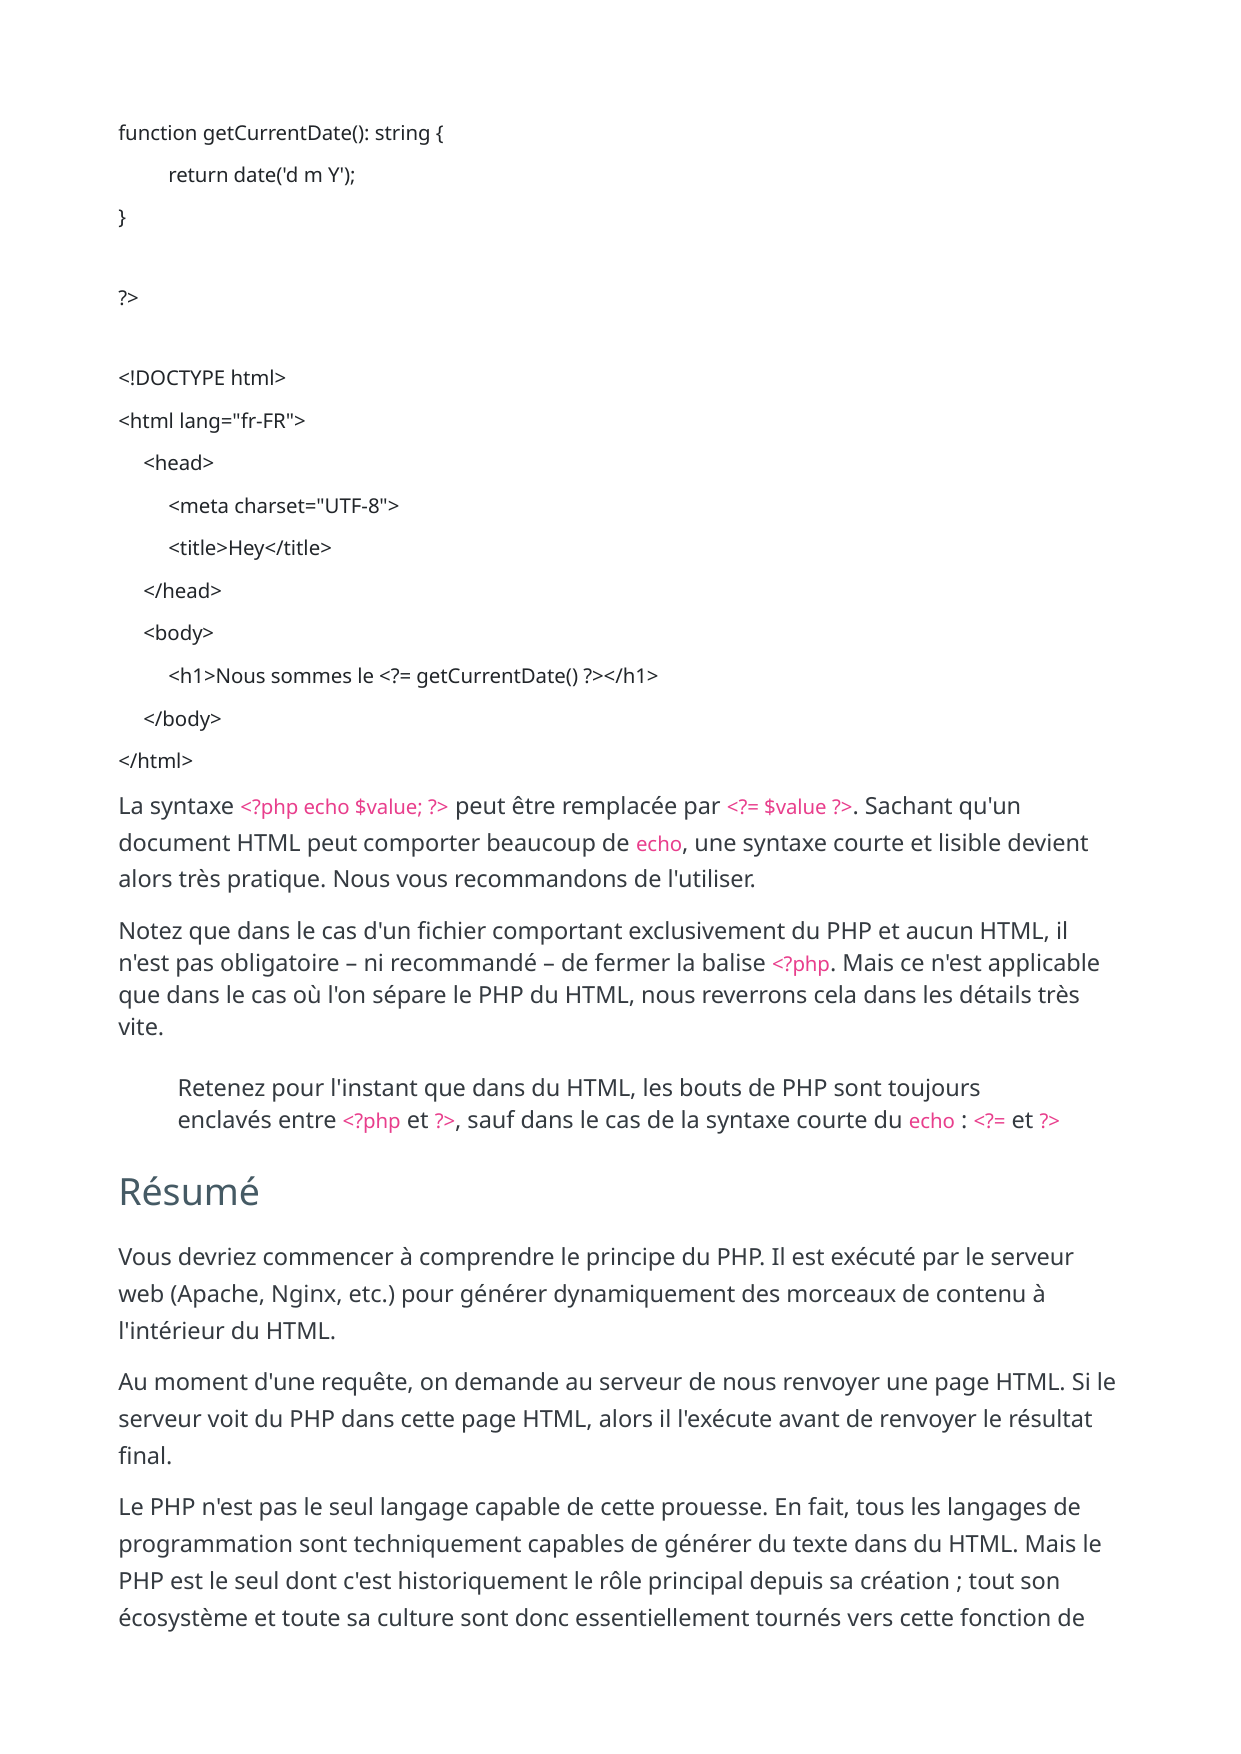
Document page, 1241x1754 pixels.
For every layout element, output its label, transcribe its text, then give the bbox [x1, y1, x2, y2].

text } [118, 203, 1122, 231]
text <body> [118, 619, 1122, 647]
text <meta charset="UTF-8"> [118, 491, 1122, 519]
text return date('d m Y'); [118, 160, 1122, 188]
text </body> [118, 704, 1122, 732]
text ?> [118, 283, 1122, 311]
text <head> [118, 449, 1122, 477]
text <!DOCTYPE html> [118, 364, 1122, 392]
text Notez que dans le cas d'un fichier comportant exclusivement du PHP et aucun HTML, il n'est pas obligatoire – ni recommandé – de fermer la balise <?php. Mais ce n'est applicable que dans le cas où l'on sépare le PHP du HTML, nous reverrons cela dans les détails très vite. [118, 914, 1122, 1042]
text Vous devriez commencer à comprendre le principe du PHP. Il est exécuté par le serveur web (Apache, Nginx, etc.) pour générer dynamiquement des morceaux de contenu à l'intérieur du HTML. [118, 1241, 1122, 1346]
text </html> [118, 747, 1122, 774]
text <h1>Nous sommes le <?= getCurrentDate() ?></h1> [118, 662, 1122, 690]
text <title>Hey</title> [118, 534, 1122, 562]
text Au moment d'une requête, on demande au serveur de nous renvoyer une page HTML. Si le serveur voit du PHP dans cette page HTML, alors il l'exécute avant de renvoyer le résultat final. [118, 1366, 1122, 1471]
subtitle Résumé [118, 1165, 1122, 1216]
text function getCurrentDate(): string { [118, 118, 1122, 146]
text Le PHP n'est pas le seul langage capable de cette prouesse. En fait, tous les langages de programmation sont techniquement capables de générer du texte dans du HTML. Mais le PHP est le seul dont c'est historiquement le rôle principal depuis sa création ; tout son écosystème et toute sa culture sont donc essentiellement tournés vers cette fonction de [118, 1491, 1122, 1633]
text La syntaxe <?php echo $value; ?> peut être remplacée par <?= $value ?>. Sachant qu'un document HTML peut comporter beaucoup de echo, une syntaxe courte et lisible devient alors très pratique. Nous vous recommandons de l'utiliser. [118, 789, 1122, 895]
text </head> [118, 576, 1122, 604]
text Retenez pour l'instant que dans du HTML, les bouts de PHP sont toujours enclavés entre <?php et ?>, sauf dans le cas de la syntaxe courte du echo : <?= et ?> [177, 1071, 1063, 1135]
text <html lang="fr-FR"> [118, 406, 1122, 434]
